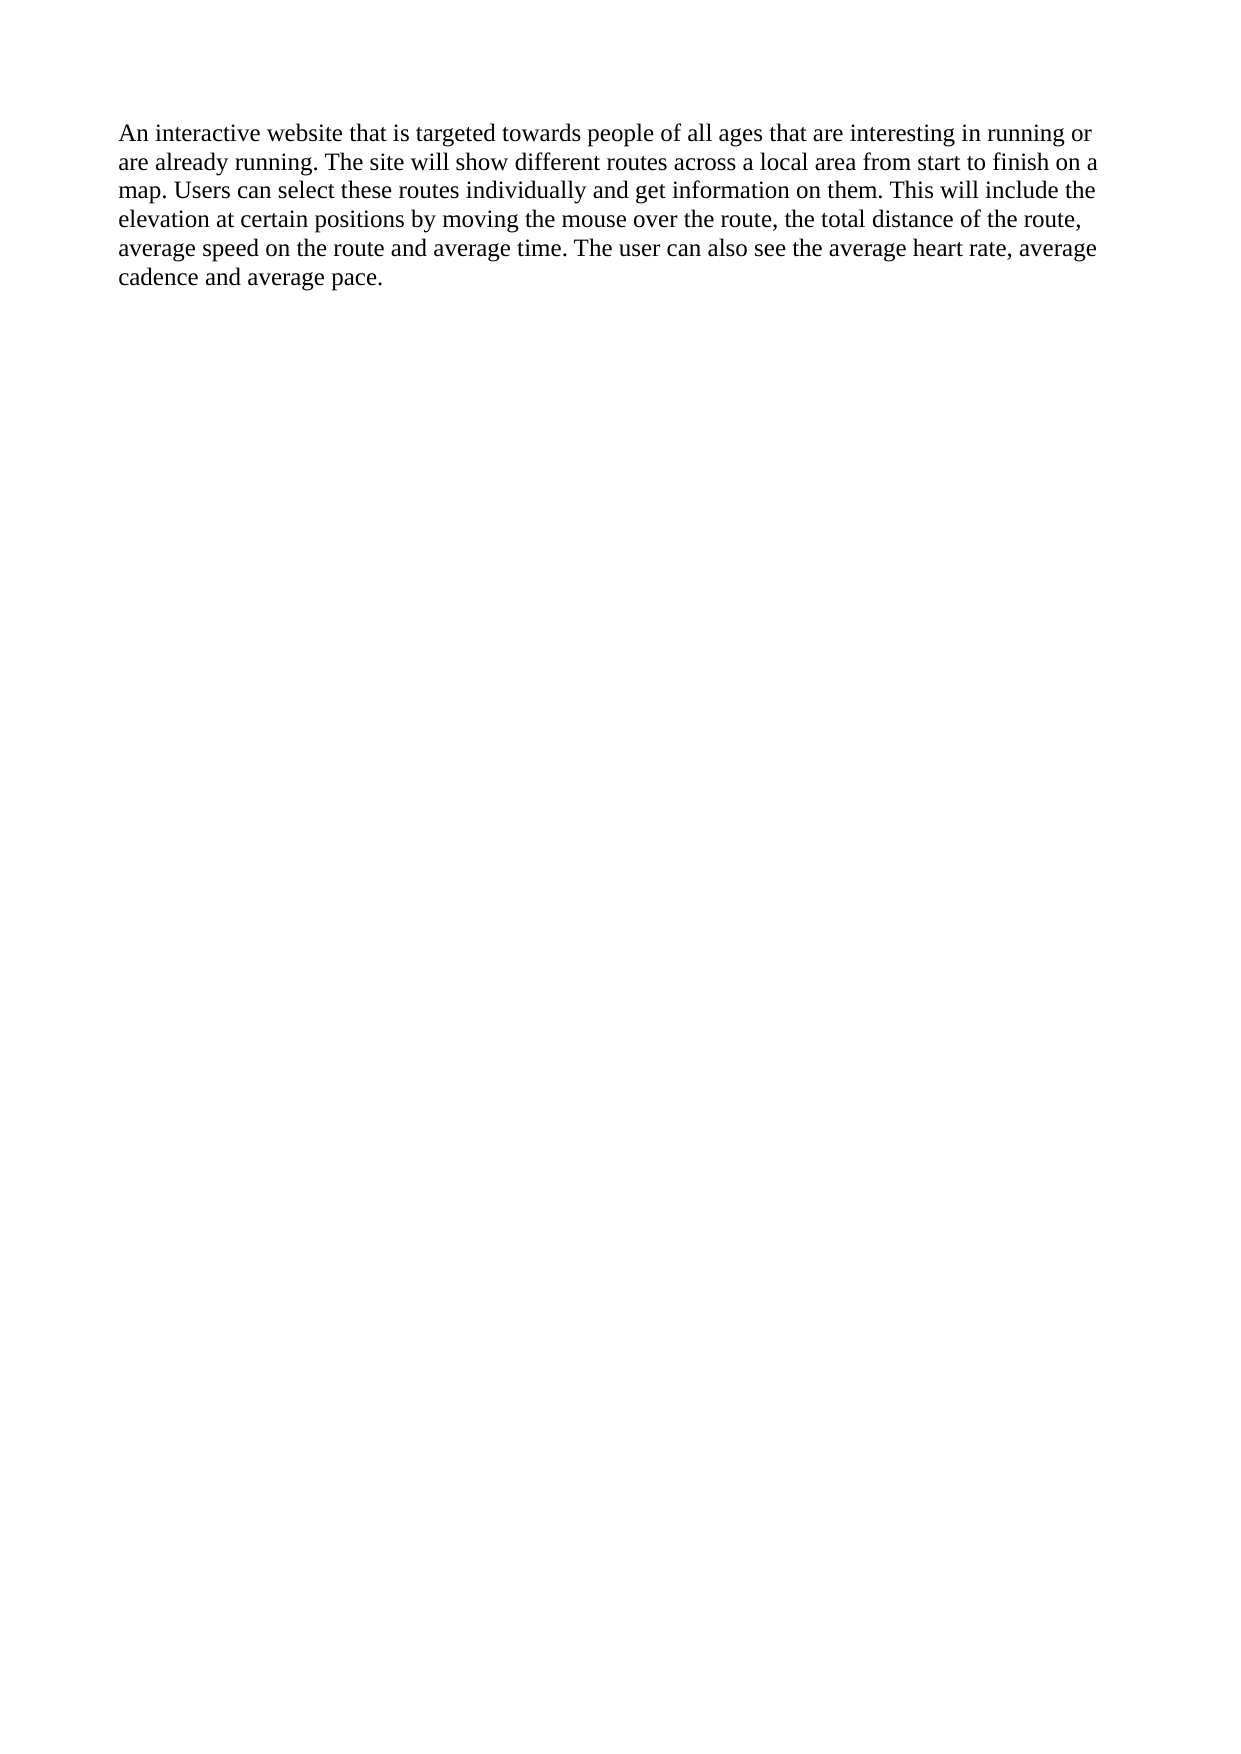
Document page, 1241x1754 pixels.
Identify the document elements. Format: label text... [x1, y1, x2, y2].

text An interactive website that is targeted towards people of all ages that are interesting in running or are already running. The site will show different routes across a local area from start to finish on a map. Users can select these routes individually and get information on them. This will include the elevation at certain positions by moving the mouse over the route, the total distance of the route, average speed on the route and average time. The user can also see the average heart rate, average cadence and average pace. [118, 118, 1122, 291]
